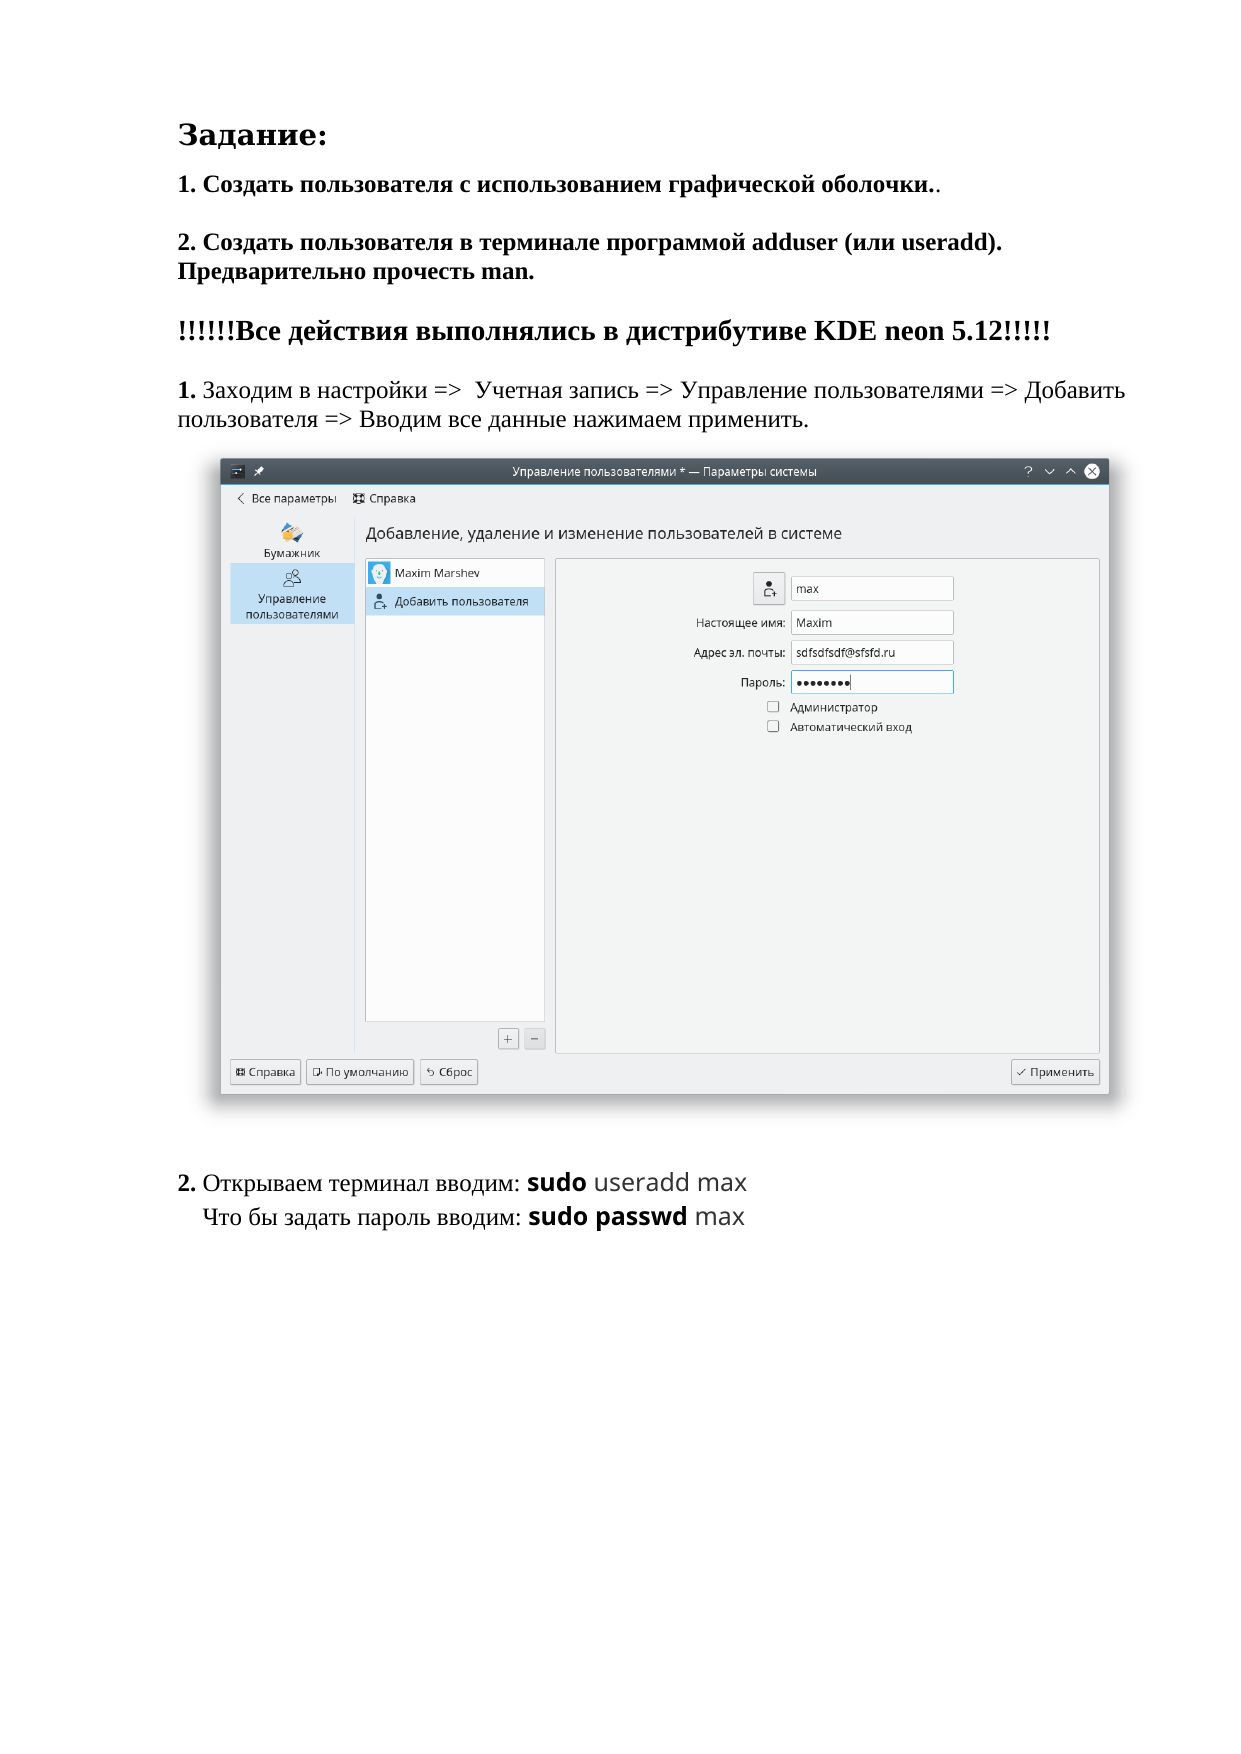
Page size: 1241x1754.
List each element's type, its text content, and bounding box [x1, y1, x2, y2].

picture [177, 433, 1152, 1137]
text Задание: [177, 118, 1152, 152]
text !!!!!!Все действия выполнялись в дистрибутиве KDE neon 5.12!!!!! [177, 313, 1152, 347]
text 1. Заходим в настройки => Учетная запись => Управление пользователями => Добавить пользователя => Вводим все данные нажимаем применить. [177, 376, 1152, 433]
text 1. Создать пользователя с использованием графической оболочки.. [177, 169, 1152, 198]
text 2. Открываем терминал вводим: sudo useradd max [177, 1165, 1152, 1199]
text Что бы задать пароль вводим: sudo passwd max [177, 1199, 1152, 1233]
text 2. Создать пользователя в терминале программой adduser (или useradd). Предварительно прочесть man. [177, 227, 1152, 284]
